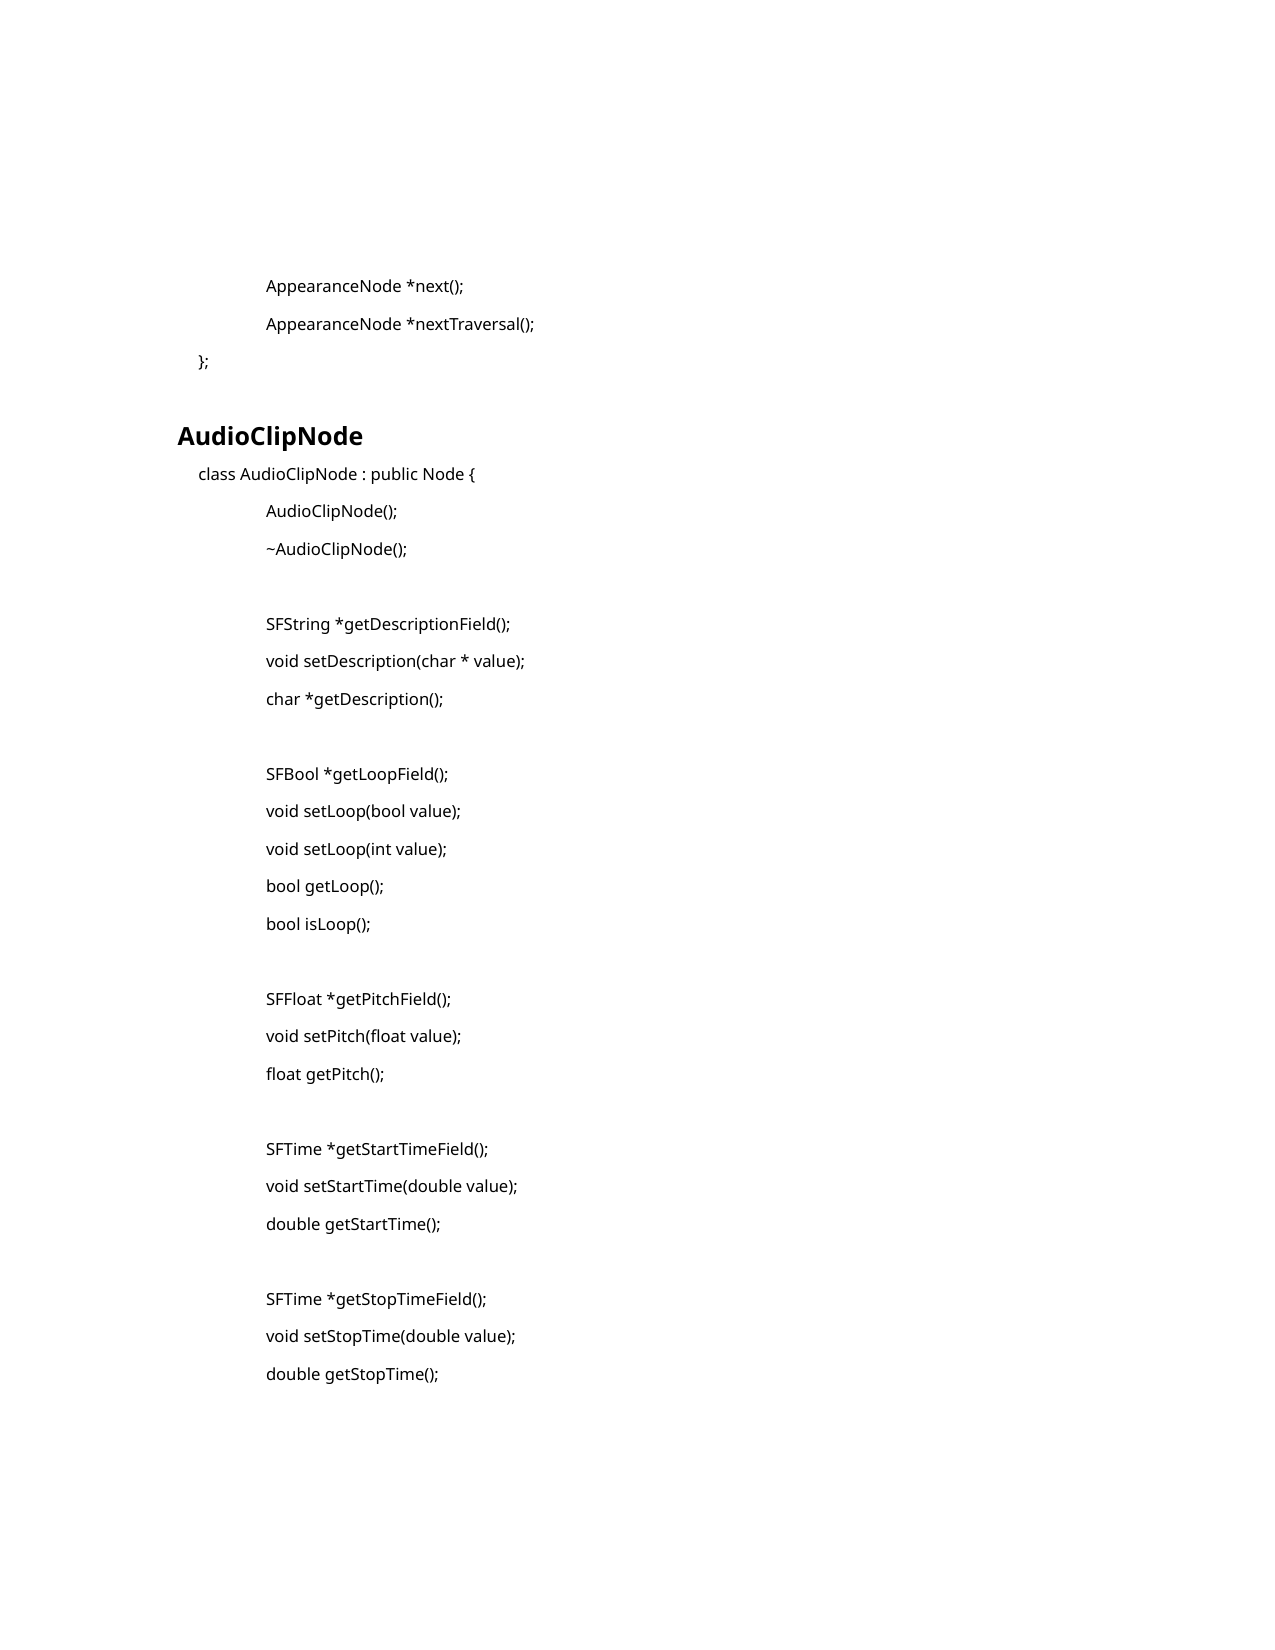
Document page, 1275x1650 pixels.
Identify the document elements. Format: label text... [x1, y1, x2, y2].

text double getStartTime(); [198, 1205, 1098, 1242]
text void setLoop(int value); [198, 830, 1098, 867]
text SFTime *getStartTimeField(); [198, 1130, 1098, 1167]
text class AudioClipNode : public Node { [198, 455, 1098, 492]
text double getStopTime(); [198, 1355, 1098, 1392]
text AppearanceNode *next(); [198, 267, 1098, 305]
text void setPitch(float value); [198, 1017, 1098, 1055]
text char *getDescription(); [198, 680, 1098, 717]
text SFFloat *getPitchField(); [198, 980, 1098, 1017]
text bool isLoop(); [198, 905, 1098, 942]
text AppearanceNode *nextTraversal(); [198, 305, 1098, 342]
text void setDescription(char * value); [198, 642, 1098, 680]
text ~AudioClipNode(); [198, 530, 1098, 567]
text void setStopTime(double value); [198, 1317, 1098, 1355]
subtitle AudioClipNode [177, 417, 1098, 455]
text bool getLoop(); [198, 867, 1098, 905]
text }; [198, 342, 1098, 380]
text SFBool *getLoopField(); [198, 755, 1098, 792]
text void setStartTime(double value); [198, 1167, 1098, 1205]
text float getPitch(); [198, 1055, 1098, 1092]
text SFString *getDescriptionField(); [198, 605, 1098, 642]
text void setLoop(bool value); [198, 792, 1098, 830]
text AudioClipNode(); [198, 492, 1098, 530]
text SFTime *getStopTimeField(); [198, 1280, 1098, 1317]
